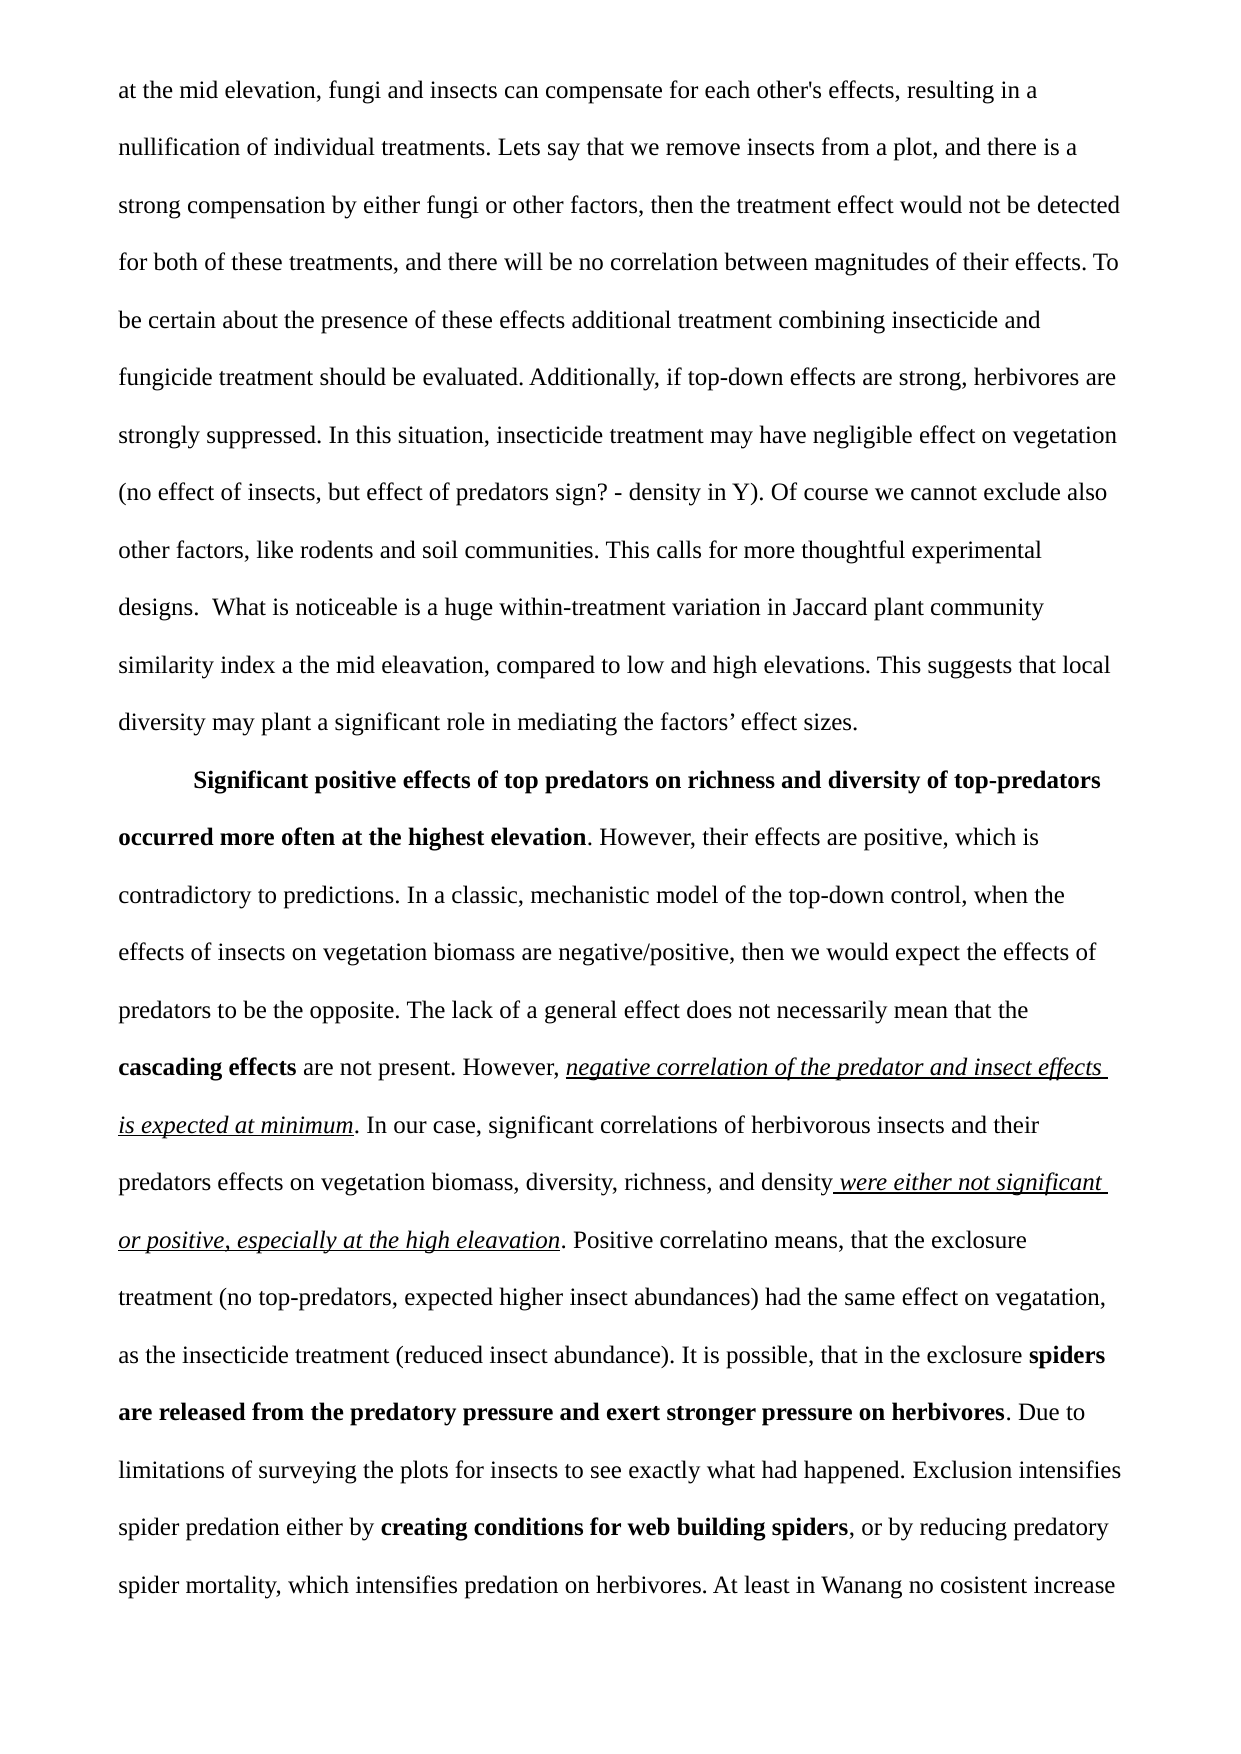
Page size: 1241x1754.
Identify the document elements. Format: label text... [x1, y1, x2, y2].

text Significant positive effects of top predators on richness and diversity of top-predators occurred more often at the highest elevation. However, their effects are positive, which is contradictory to predictions. In a classic, mechanistic model of the top-down control, when the effects of insects on vegetation biomass are negative/positive, then we would expect the effects of predators to be the opposite. The lack of a general effect does not necessarily mean that the cascading effects are not present. However, negative correlation of the predator and insect effects is expected at minimum. In our case, significant correlations of herbivorous insects and their predators effects on vegetation biomass, diversity, richness, and density were either not significant or positive, especially at the high eleavation. Positive correlatino means, that the exclosure treatment (no top-predators, expected higher insect abundances) had the same effect on vegatation, as the insecticide treatment (reduced insect abundance). It is possible, that in the exclosure spiders are released from the predatory pressure and exert stronger pressure on herbivores. Due to limitations of surveying the plots for insects to see exactly what had happened. Exclusion intensifies spider predation either by creating conditions for web building spiders, or by reducing predatory spider mortality, which intensifies predation on herbivores. At least in Wanang no cosistent increase [118, 765, 1122, 1599]
text at the mid elevation, fungi and insects can compensate for each other's effects, resulting in a nullification of individual treatments. Lets say that we remove insects from a plot, and there is a strong compensation by either fungi or other factors, then the treatment effect would not be detected for both of these treatments, and there will be no correlation between magnitudes of their effects. To be certain about the presence of these effects additional treatment combining insecticide and fungicide treatment should be evaluated. Additionally, if top-down effects are strong, herbivores are strongly suppressed. In this situation, insecticide treatment may have negligible effect on vegetation (no effect of insects, but effect of predators sign? - density in Y). Of course we cannot exclude also other factors, like rodents and soil communities. This calls for more thoughtful experimental designs. What is noticeable is a huge within-treatment variation in Jaccard plant community similarity index a the mid eleavation, compared to low and high elevations. This suggests that local diversity may plant a significant role in mediating the factors’ effect sizes. [118, 75, 1122, 736]
